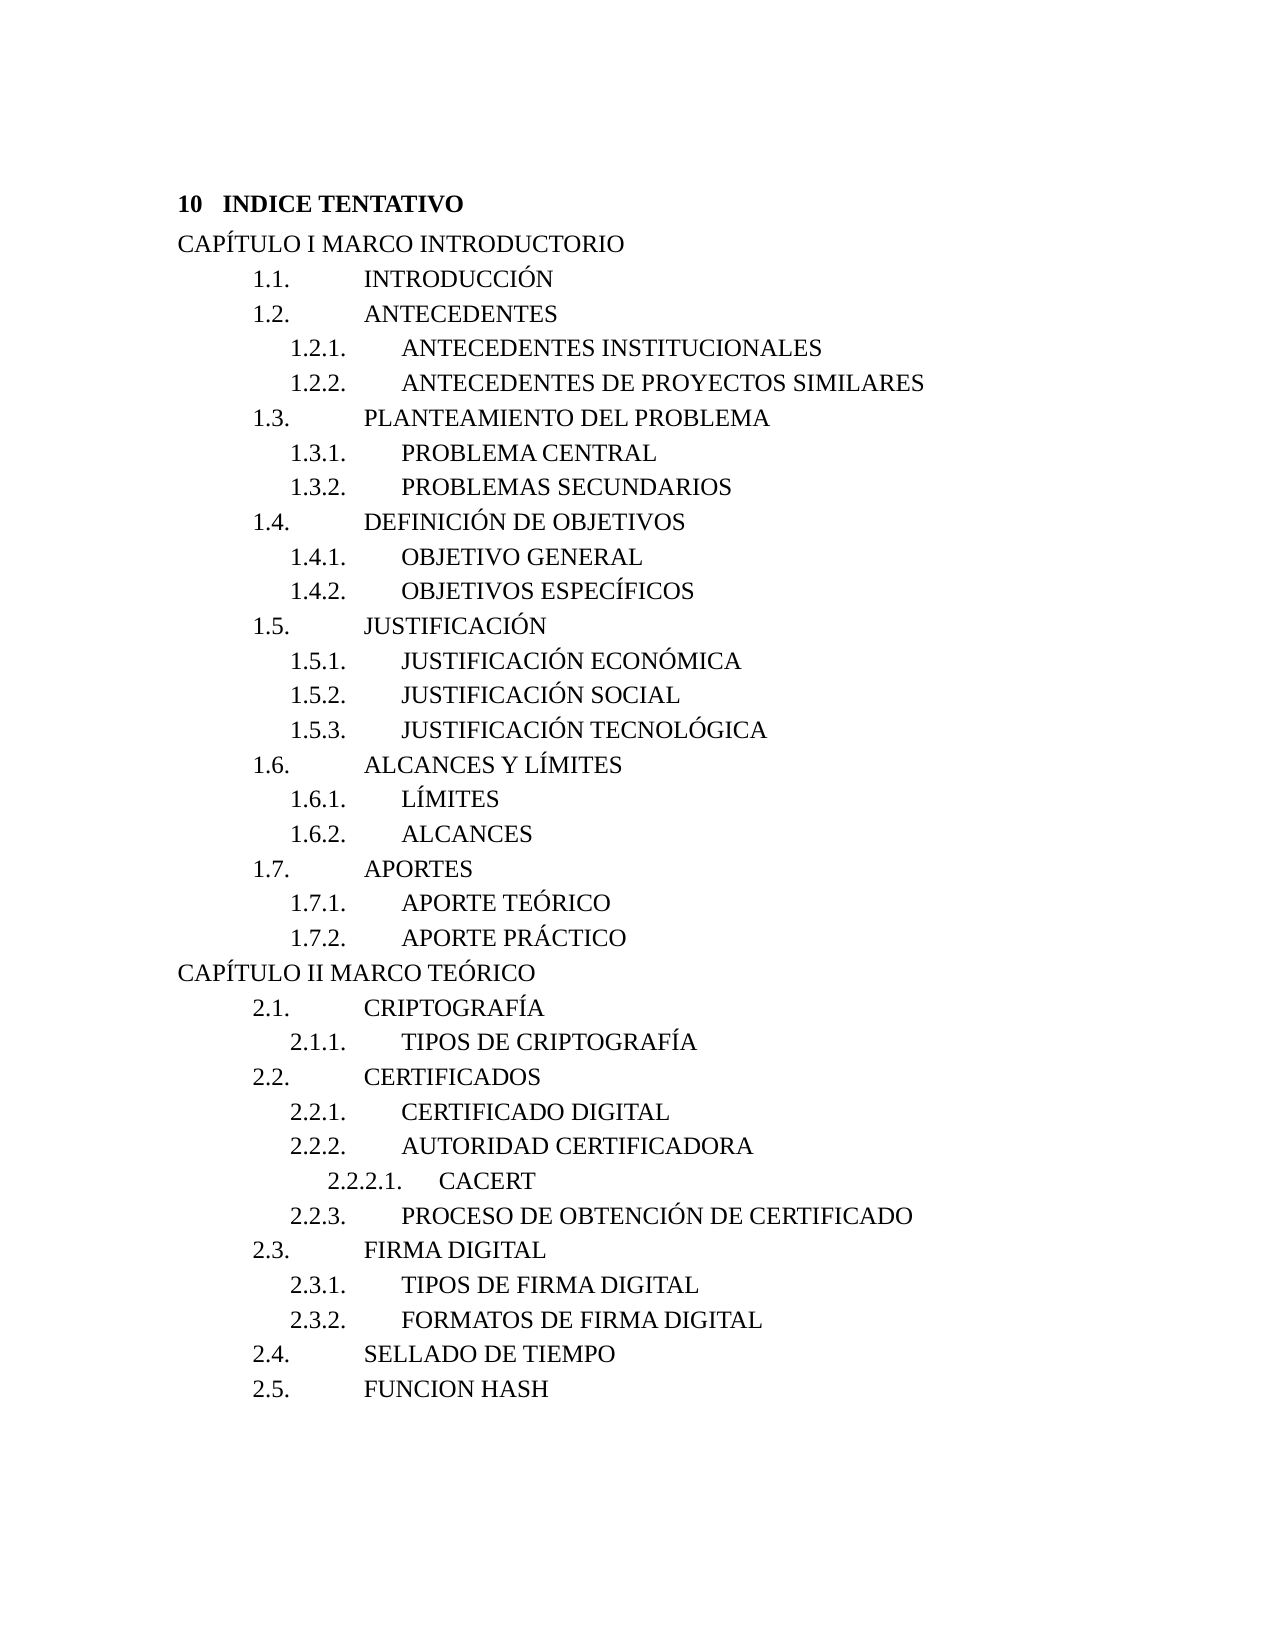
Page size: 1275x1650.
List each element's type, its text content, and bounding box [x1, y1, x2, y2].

list CERTIFICADO DIGITAL [290, 1097, 1098, 1125]
list FIRMA DIGITAL [252, 1235, 1098, 1264]
list OBJETIVO GENERAL [290, 542, 1098, 570]
list FUNCION HASH [252, 1374, 1098, 1403]
list DEFINICIÓN DE OBJETIVOS [252, 507, 1098, 536]
list FORMATOS DE FIRMA DIGITAL [290, 1305, 1098, 1333]
list JUSTIFICACIÓN TECNOLÓGICA [290, 715, 1098, 744]
list APORTE TEÓRICO [290, 888, 1098, 917]
text CAPÍTULO I MARCO INTRODUCTORIO [177, 229, 1098, 258]
list CRIPTOGRAFÍA [252, 993, 1098, 1021]
list CACERT [327, 1166, 1098, 1195]
list ALCANCES Y LÍMITES [252, 750, 1098, 778]
list CERTIFICADOS [252, 1062, 1098, 1091]
list SELLADO DE TIEMPO [252, 1339, 1098, 1368]
list ANTECEDENTES INSTITUCIONALES [290, 333, 1098, 362]
list PROBLEMA CENTRAL [290, 438, 1098, 466]
list TIPOS DE FIRMA DIGITAL [290, 1270, 1098, 1299]
list ANTECEDENTES DE PROYECTOS SIMILARES [290, 368, 1098, 397]
list LÍMITES [290, 784, 1098, 813]
list ALCANCES [290, 819, 1098, 848]
subtitle INDICE TENTATIVO [177, 189, 1098, 218]
list OBJETIVOS ESPECÍFICOS [290, 576, 1098, 605]
list APORTES [252, 854, 1098, 883]
text CAPÍTULO II MARCO TEÓRICO [177, 958, 1098, 987]
list PROBLEMAS SECUNDARIOS [290, 472, 1098, 501]
list JUSTIFICACIÓN [252, 611, 1098, 640]
list TIPOS DE CRIPTOGRAFÍA [290, 1027, 1098, 1056]
list ANTECEDENTES [252, 299, 1098, 328]
list JUSTIFICACIÓN ECONÓMICA [290, 646, 1098, 674]
list INTRODUCCIÓN [252, 264, 1098, 293]
list PLANTEAMIENTO DEL PROBLEMA [252, 403, 1098, 432]
list AUTORIDAD CERTIFICADORA [290, 1131, 1098, 1160]
list PROCESO DE OBTENCIÓN DE CERTIFICADO [290, 1201, 1098, 1229]
list APORTE PRÁCTICO [290, 923, 1098, 952]
list JUSTIFICACIÓN SOCIAL [290, 680, 1098, 709]
